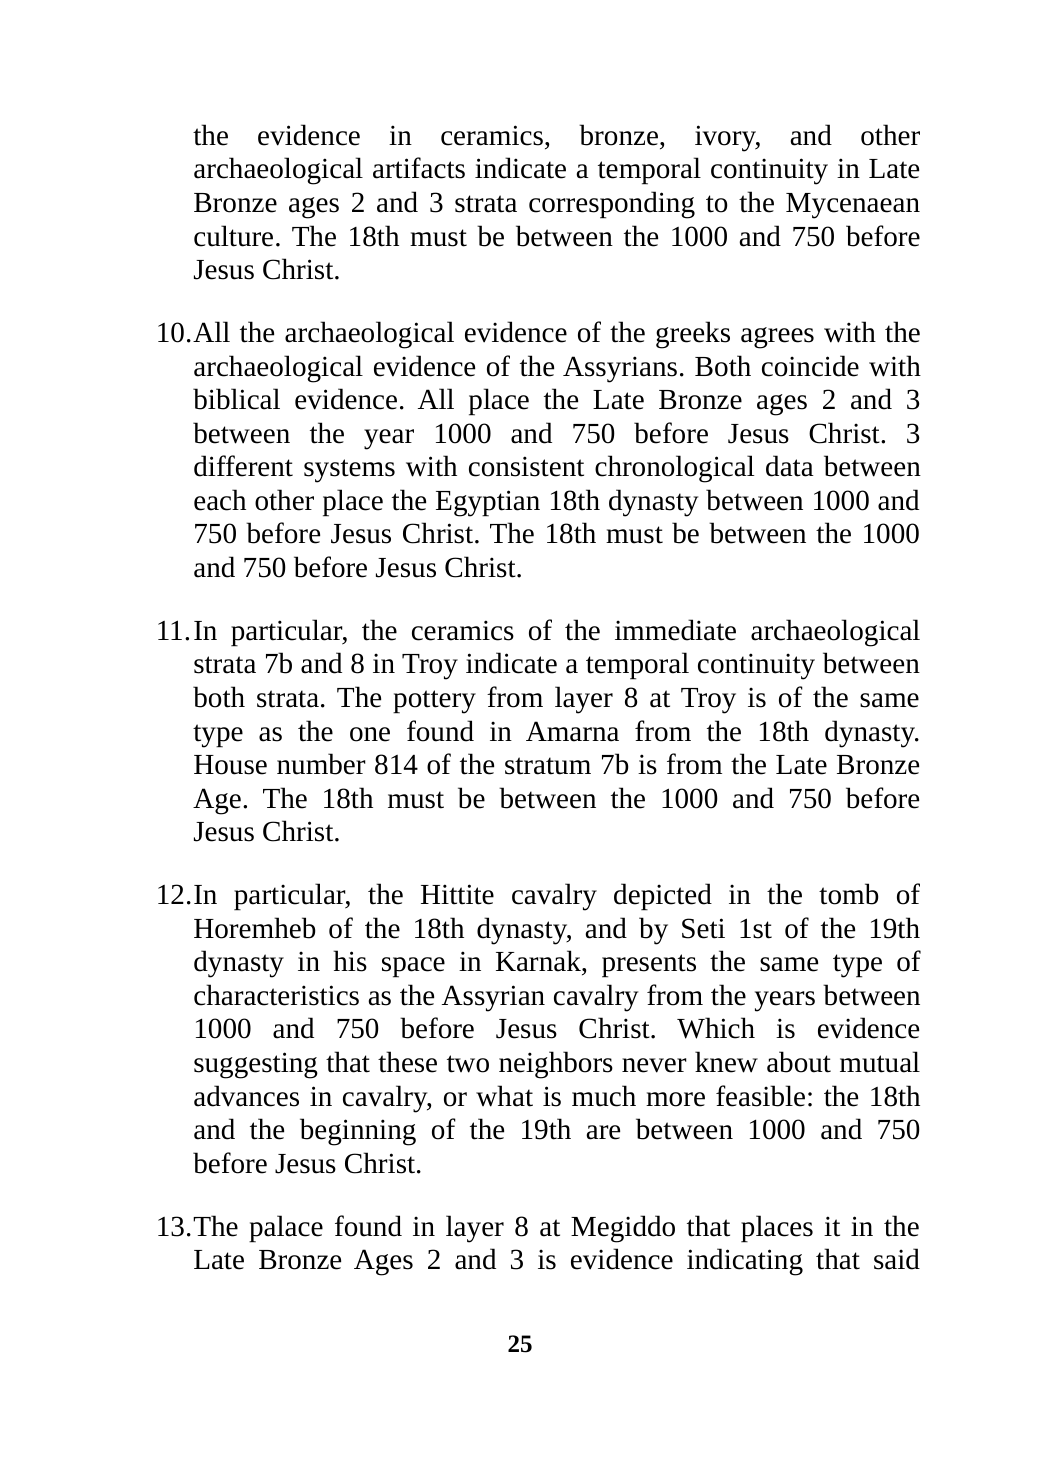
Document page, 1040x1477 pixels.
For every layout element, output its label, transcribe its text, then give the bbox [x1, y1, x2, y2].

list In particular, the ceramics of the immediate archaeological strata 7b and 8 in Troy indicate a temporal continuity between both strata. The pottery from layer 8 at Troy is of the same type as the one found in Amarna from the 18th dynasty. House number 814 of the stratum 7b is from the Late Bronze Age. The 18th must be between the 1000 and 750 before Jesus Christ. [156, 613, 921, 848]
list All the archaeological evidence of the greeks agrees with the archaeological evidence of the Assyrians. Both coincide with biblical evidence. All place the Late Bronze ages 2 and 3 between the year 1000 and 750 before Jesus Christ. 3 different systems with consistent chronological data between each other place the Egyptian 18th dynasty between 1000 and 750 before Jesus Christ. The 18th must be between the 1000 and 750 before Jesus Christ. [156, 315, 921, 584]
list The palace found in layer 8 at Megiddo that places it in the Late Bronze Ages 2 and 3 is evidence indicating that said [156, 1209, 921, 1276]
list the evidence in ceramics, bronze, ivory, and other archaeological artifacts indicate a temporal continuity in Late Bronze ages 2 and 3 strata corresponding to the Mycenaean culture. The 18th must be between the 1000 and 750 before Jesus Christ. [156, 118, 921, 286]
list In particular, the Hittite cavalry depicted in the tomb of Horemheb of the 18th dynasty, and by Seti 1st of the 19th dynasty in his space in Karnak, presents the same type of characteristics as the Assyrian cavalry from the years between 1000 and 750 before Jesus Christ. Which is evidence suggesting that these two neighbors never knew about mutual advances in cavalry, or what is much more feasible: the 18th and the beginning of the 19th are between 1000 and 750 before Jesus Christ. [156, 877, 921, 1179]
